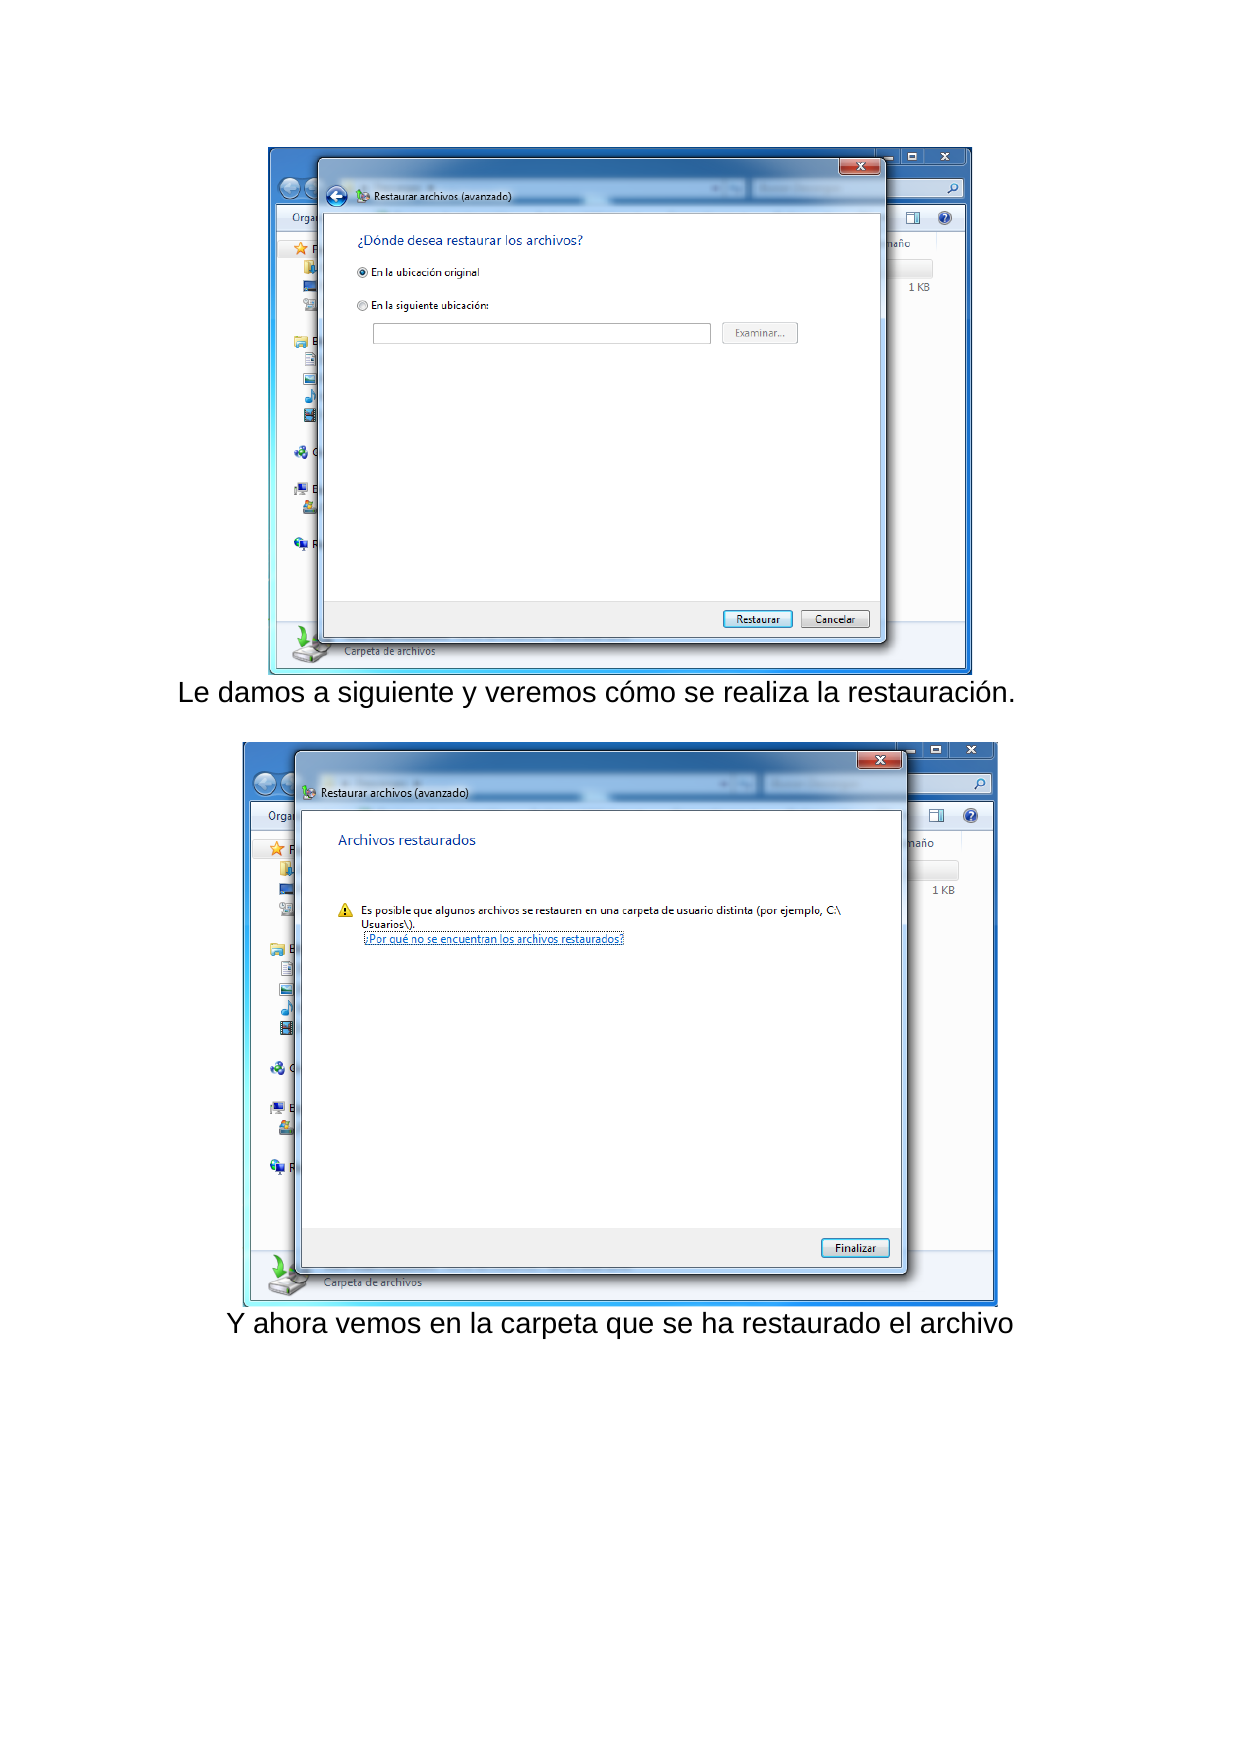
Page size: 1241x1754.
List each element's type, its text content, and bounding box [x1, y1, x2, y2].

text Le damos a siguiente y veremos cómo se realiza la restauración. [177, 675, 1063, 708]
text Y ahora vemos en la carpeta que se ha restaurado el archivo [177, 1306, 1063, 1340]
